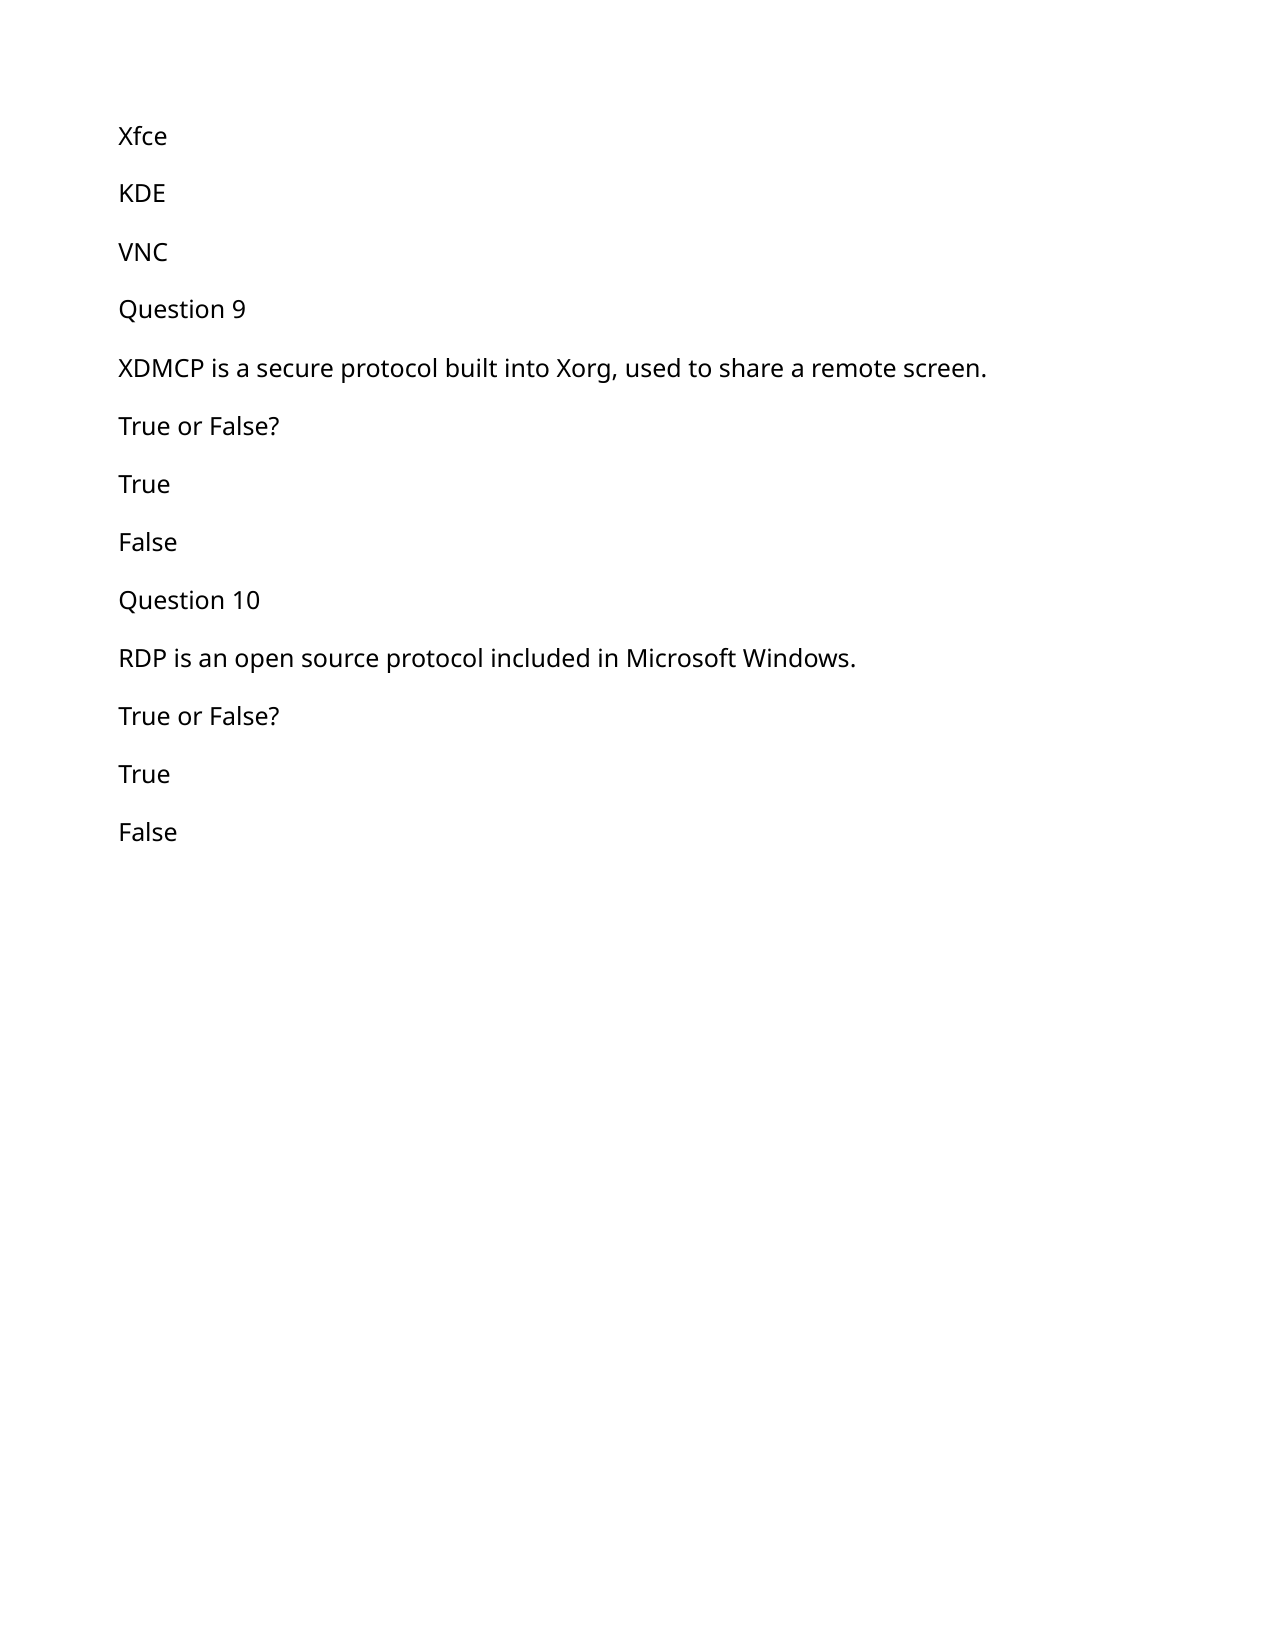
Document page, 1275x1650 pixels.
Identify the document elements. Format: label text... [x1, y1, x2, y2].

text RDP is an open source protocol included in Microsoft Windows. [118, 640, 1157, 674]
text False [118, 814, 1157, 848]
text True or False? [118, 408, 1157, 442]
text Question 9 [118, 292, 1157, 326]
text True [118, 466, 1157, 500]
text True [118, 756, 1157, 790]
text XDMCP is a secure protocol built into Xorg, used to share a remote screen. [118, 350, 1157, 384]
text True or False? [118, 698, 1157, 732]
text Question 10 [118, 582, 1157, 616]
text False [118, 524, 1157, 558]
text Xfce [118, 118, 1157, 152]
text KDE [118, 176, 1157, 210]
text VNC [118, 234, 1157, 268]
